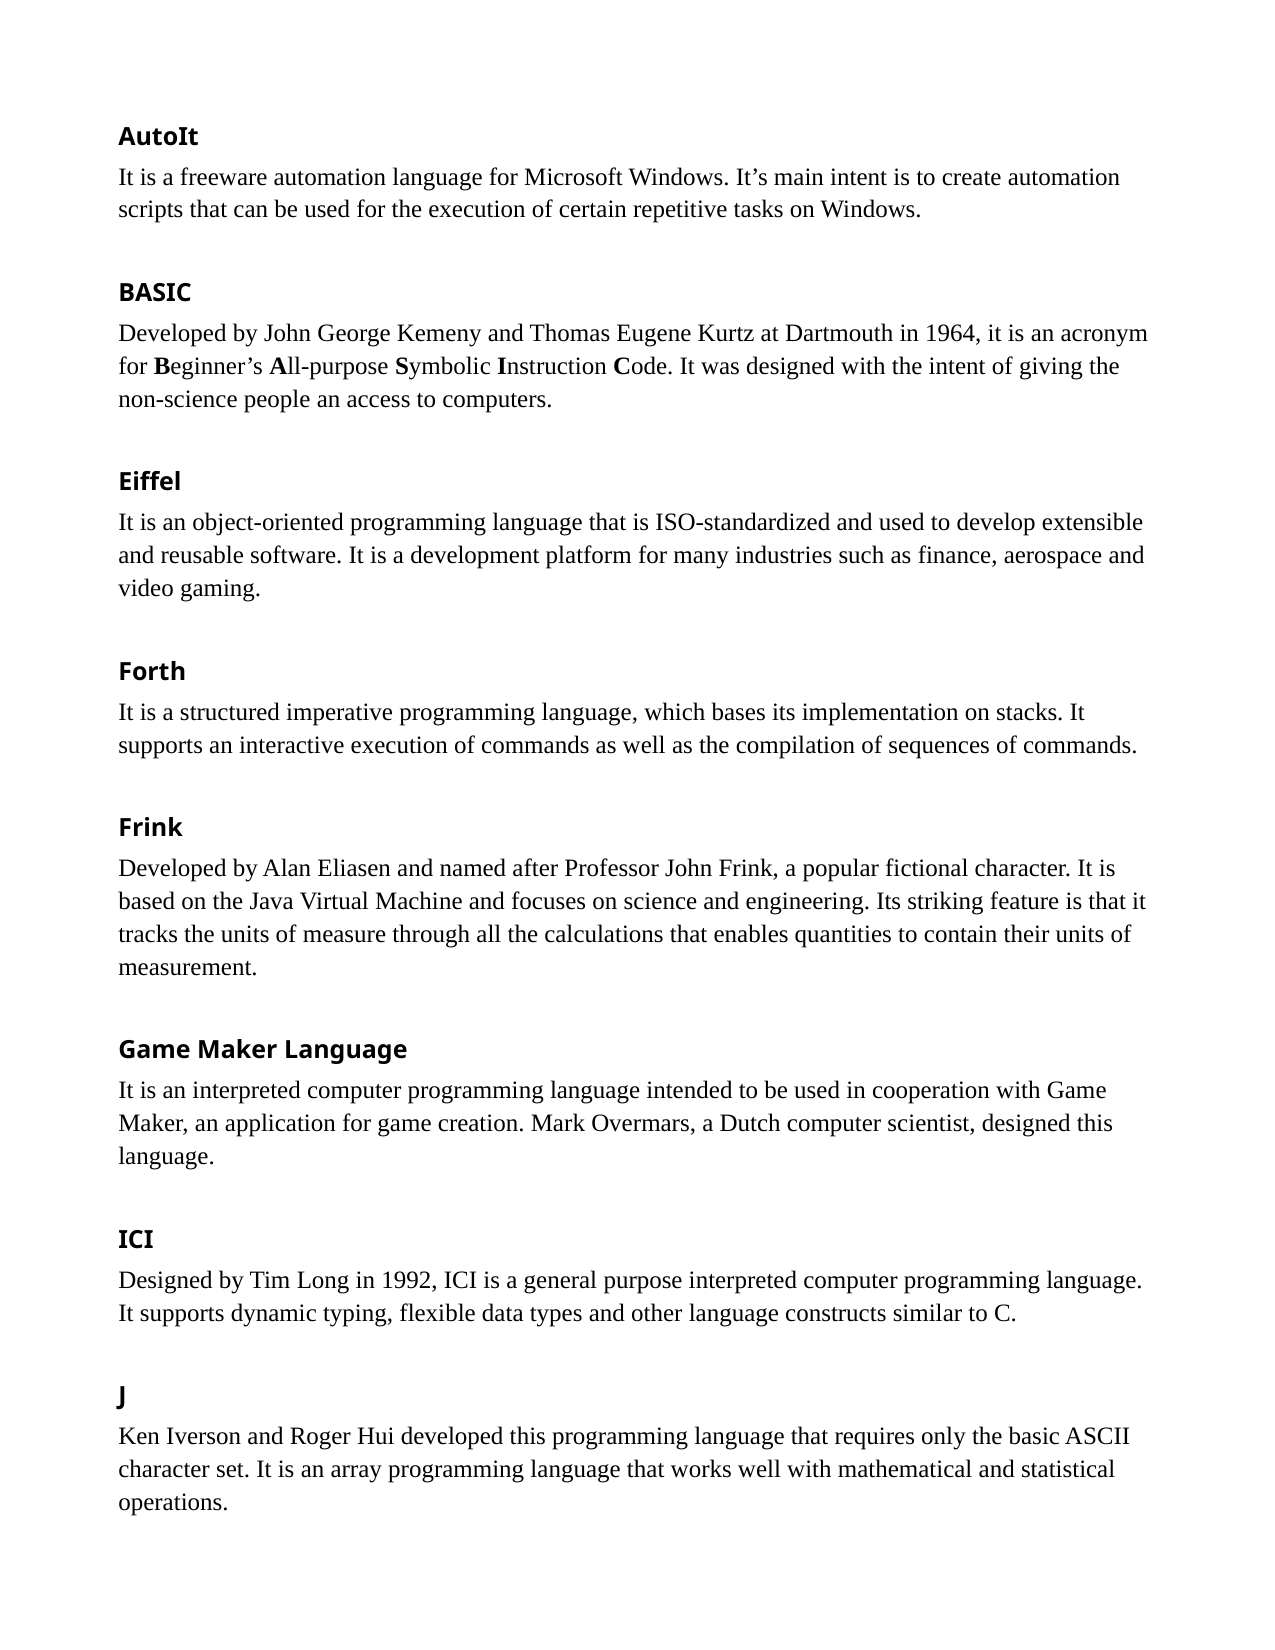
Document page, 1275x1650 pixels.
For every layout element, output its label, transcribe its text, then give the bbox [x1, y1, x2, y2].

text It is an interpreted computer programming language intended to be used in cooperation with Game Maker, an application for game creation. Mark Overmars, a Dutch computer scientist, designed this language. [118, 1075, 1157, 1170]
subtitle J [118, 1378, 1157, 1412]
text Developed by Alan Eliasen and named after Professor John Frink, a popular fictional character. It is based on the Java Virtual Machine and focuses on science and engineering. Its striking feature is that it tracks the units of measure through all the calculations that enables quantities to contain their units of measurement. [118, 853, 1157, 981]
text Designed by Tim Long in 1992, ICI is a general purpose interpreted computer programming language. It supports dynamic typing, flexible data types and other language constructs similar to C. [118, 1265, 1157, 1327]
subtitle AutoIt [118, 118, 1157, 152]
subtitle ICI [118, 1221, 1157, 1255]
text Developed by John George Kemeny and Thomas Eugene Kurtz at Dartmouth in 1964, it is an acronym for Beginner’s All-purpose Symbolic Instruction Code. It was designed with the intent of giving the non-science people an access to computers. [118, 318, 1157, 413]
subtitle Frink [118, 809, 1157, 844]
subtitle Game Maker Language [118, 1032, 1157, 1066]
text It is a structured imperative programming language, which bases its implementation on stacks. It supports an interactive execution of commands as well as the compilation of sequences of commands. [118, 697, 1157, 758]
text It is a freeware automation language for Microsoft Windows. It’s main intent is to create automation scripts that can be used for the execution of certain repetitive tasks on Windows. [118, 162, 1157, 223]
text Ken Iverson and Roger Hui developed this programming language that requires only the basic ASCII character set. It is an array programming language that works well with mathematical and statistical operations. [118, 1421, 1157, 1516]
subtitle Eiffel [118, 464, 1157, 498]
subtitle Forth [118, 653, 1157, 687]
text It is an object-oriented programming language that is ISO-standardized and used to develop extensible and reusable software. It is a development platform for many industries such as finance, aerospace and video gaming. [118, 507, 1157, 602]
subtitle BASIC [118, 274, 1157, 308]
